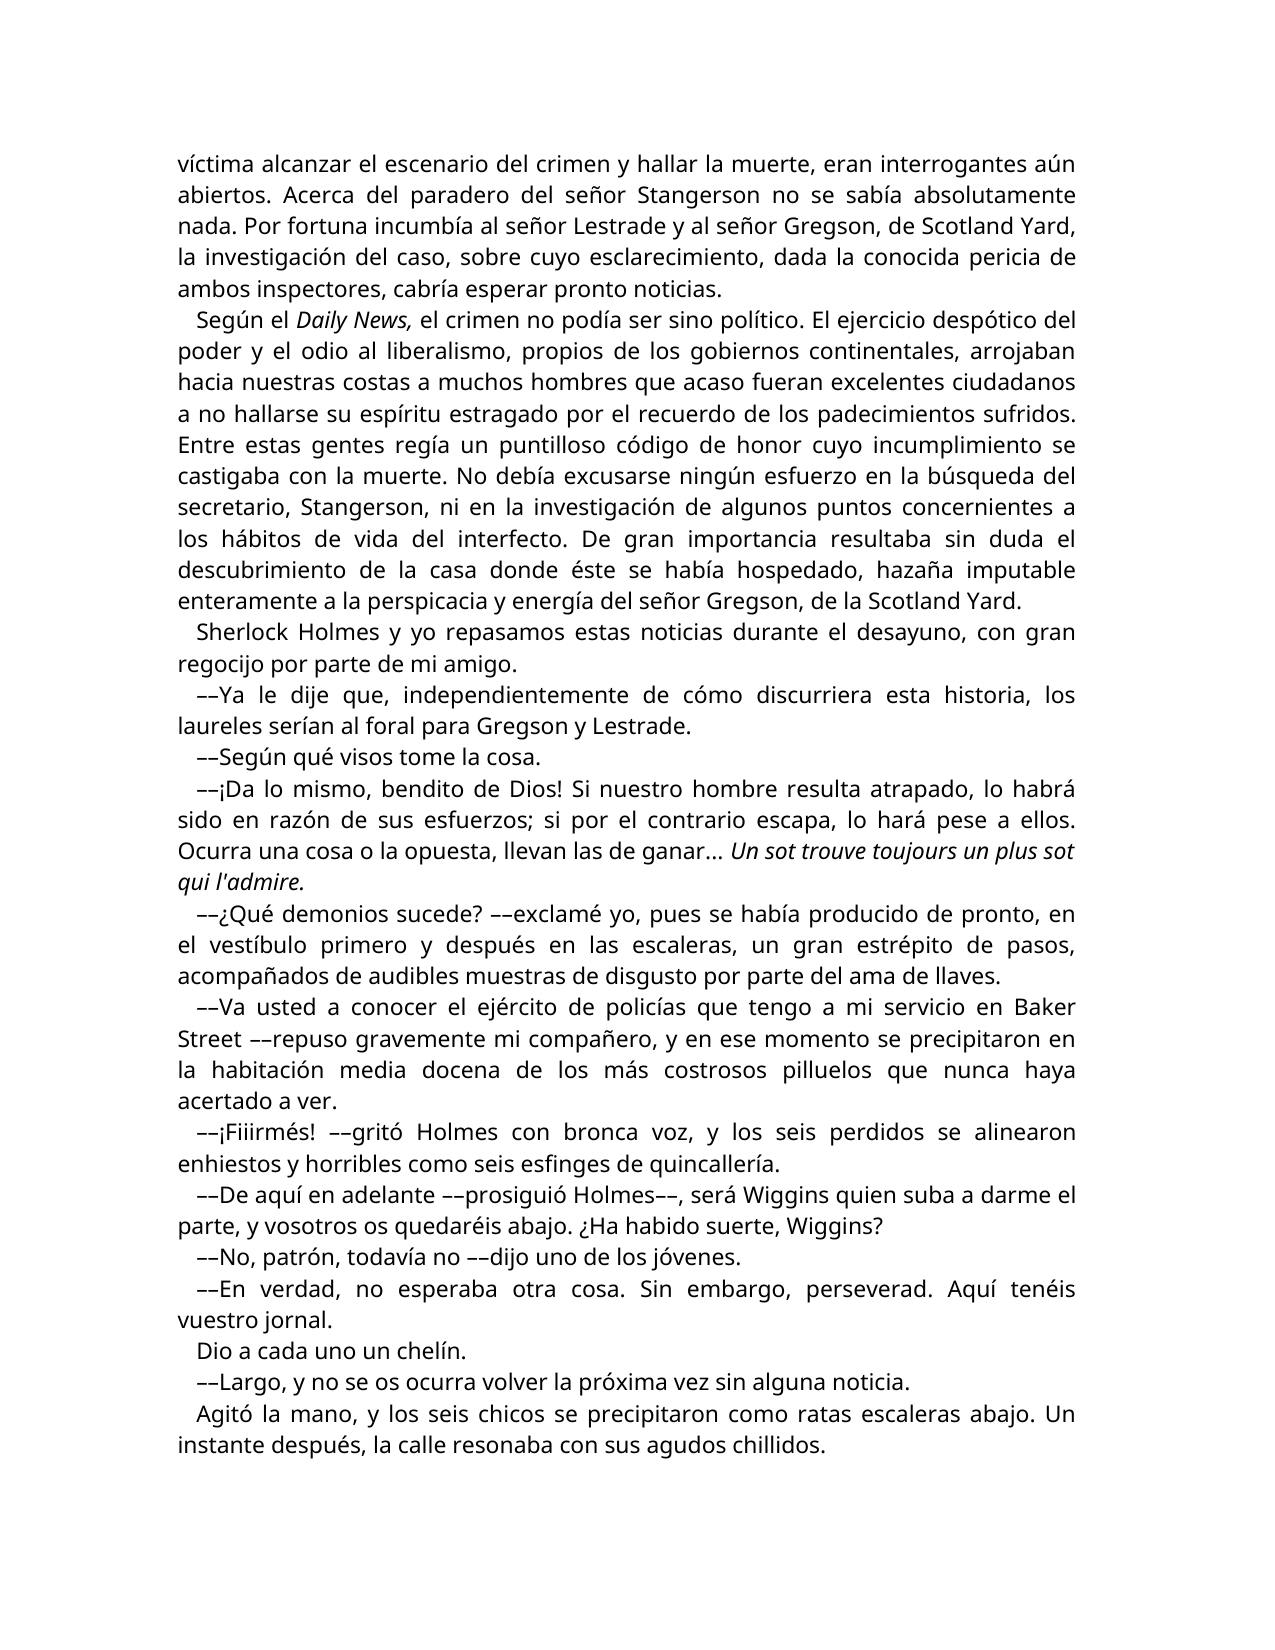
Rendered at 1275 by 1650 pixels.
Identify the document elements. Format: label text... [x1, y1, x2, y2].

subtitle Según el Daily News, el crimen no podía ser sino político. El ejercicio despótico del poder y el odio al liberalismo, propios de los gobiernos continentales, arrojaban hacia nuestras costas a muchos hombres que acaso fueran excelentes ciudadanos a no hallarse su espíritu estragado por el recuerdo de los padecimientos sufridos. Entre estas gentes regía un puntilloso código de honor cuyo incumplimiento se castigaba con la muerte. No debía excusarse ningún esfuerzo en la búsqueda del secretario, Stangerson, ni en la investigación de algunos puntos concernientes a los hábitos de vida del interfecto. De gran importancia resultaba sin duda el descubrimiento de la casa donde éste se había hospedado, hazaña imputable enteramente a la perspicacia y energía del señor Gregson, de la Scotland Yard. [177, 304, 1077, 616]
subtitle ––Ya le dije que, independientemente de cómo discurriera esta historia, los laureles serían al foral para Gregson y Lestrade. [177, 679, 1077, 741]
subtitle ––¡Fiiirmés! ––gritó Holmes con bronca voz, y los seis perdidos se alinearon enhiestos y horribles como seis esfinges de quincallería. [177, 1116, 1077, 1179]
subtitle Agitó la mano, y los seis chicos se precipitaron como ratas escaleras abajo. Un instante después, la calle resonaba con sus agudos chillidos. [177, 1398, 1077, 1460]
subtitle Dio a cada uno un chelín. [177, 1335, 1077, 1366]
subtitle ––¿Qué demonios sucede? ––exclamé yo, pues se había producido de pronto, en el vestíbulo primero y después en las escaleras, un gran estrépito de pasos, acompañados de audibles muestras de disgusto por parte del ama de llaves. [177, 898, 1077, 991]
subtitle ––Va usted a conocer el ejército de policías que tengo a mi servicio en Baker Street ––repuso gravemente mi compañero, y en ese momento se precipitaron en la habitación media docena de los más costrosos pilluelos que nunca haya acertado a ver. [177, 991, 1077, 1116]
subtitle víctima alcanzar el escenario del crimen y hallar la muerte, eran interrogantes aún abiertos. Acerca del paradero del señor Stangerson no se sabía absolutamente nada. Por fortuna incumbía al señor Lestrade y al señor Gregson, de Scotland Yard, la investigación del caso, sobre cuyo esclarecimiento, dada la conocida pericia de ambos inspectores, cabría esperar pronto noticias. [177, 148, 1077, 304]
subtitle ––En verdad, no esperaba otra cosa. Sin embargo, perseverad. Aquí tenéis vuestro jornal. [177, 1273, 1077, 1335]
subtitle ––De aquí en adelante ––prosiguió Holmes––, será Wiggins quien suba a darme el parte, y vosotros os quedaréis abajo. ¿Ha habido suerte, Wiggins? [177, 1179, 1077, 1241]
subtitle ––¡Da lo mismo, bendito de Dios! Si nuestro hombre resulta atrapado, lo habrá sido en razón de sus esfuerzos; si por el contrario escapa, lo hará pese a ellos. Ocurra una cosa o la opuesta, llevan las de ganar... Un sot trouve toujours un plus sot qui l'admire. [177, 773, 1077, 898]
subtitle Sherlock Holmes y yo repasamos estas noticias durante el desayuno, con gran regocijo por parte de mi amigo. [177, 616, 1077, 679]
subtitle ––Según qué visos tome la cosa. [177, 741, 1077, 773]
subtitle ––Largo, y no se os ocurra volver la próxima vez sin alguna noticia. [177, 1366, 1077, 1398]
subtitle ––No, patrón, todavía no ––dijo uno de los jóvenes. [177, 1241, 1077, 1273]
